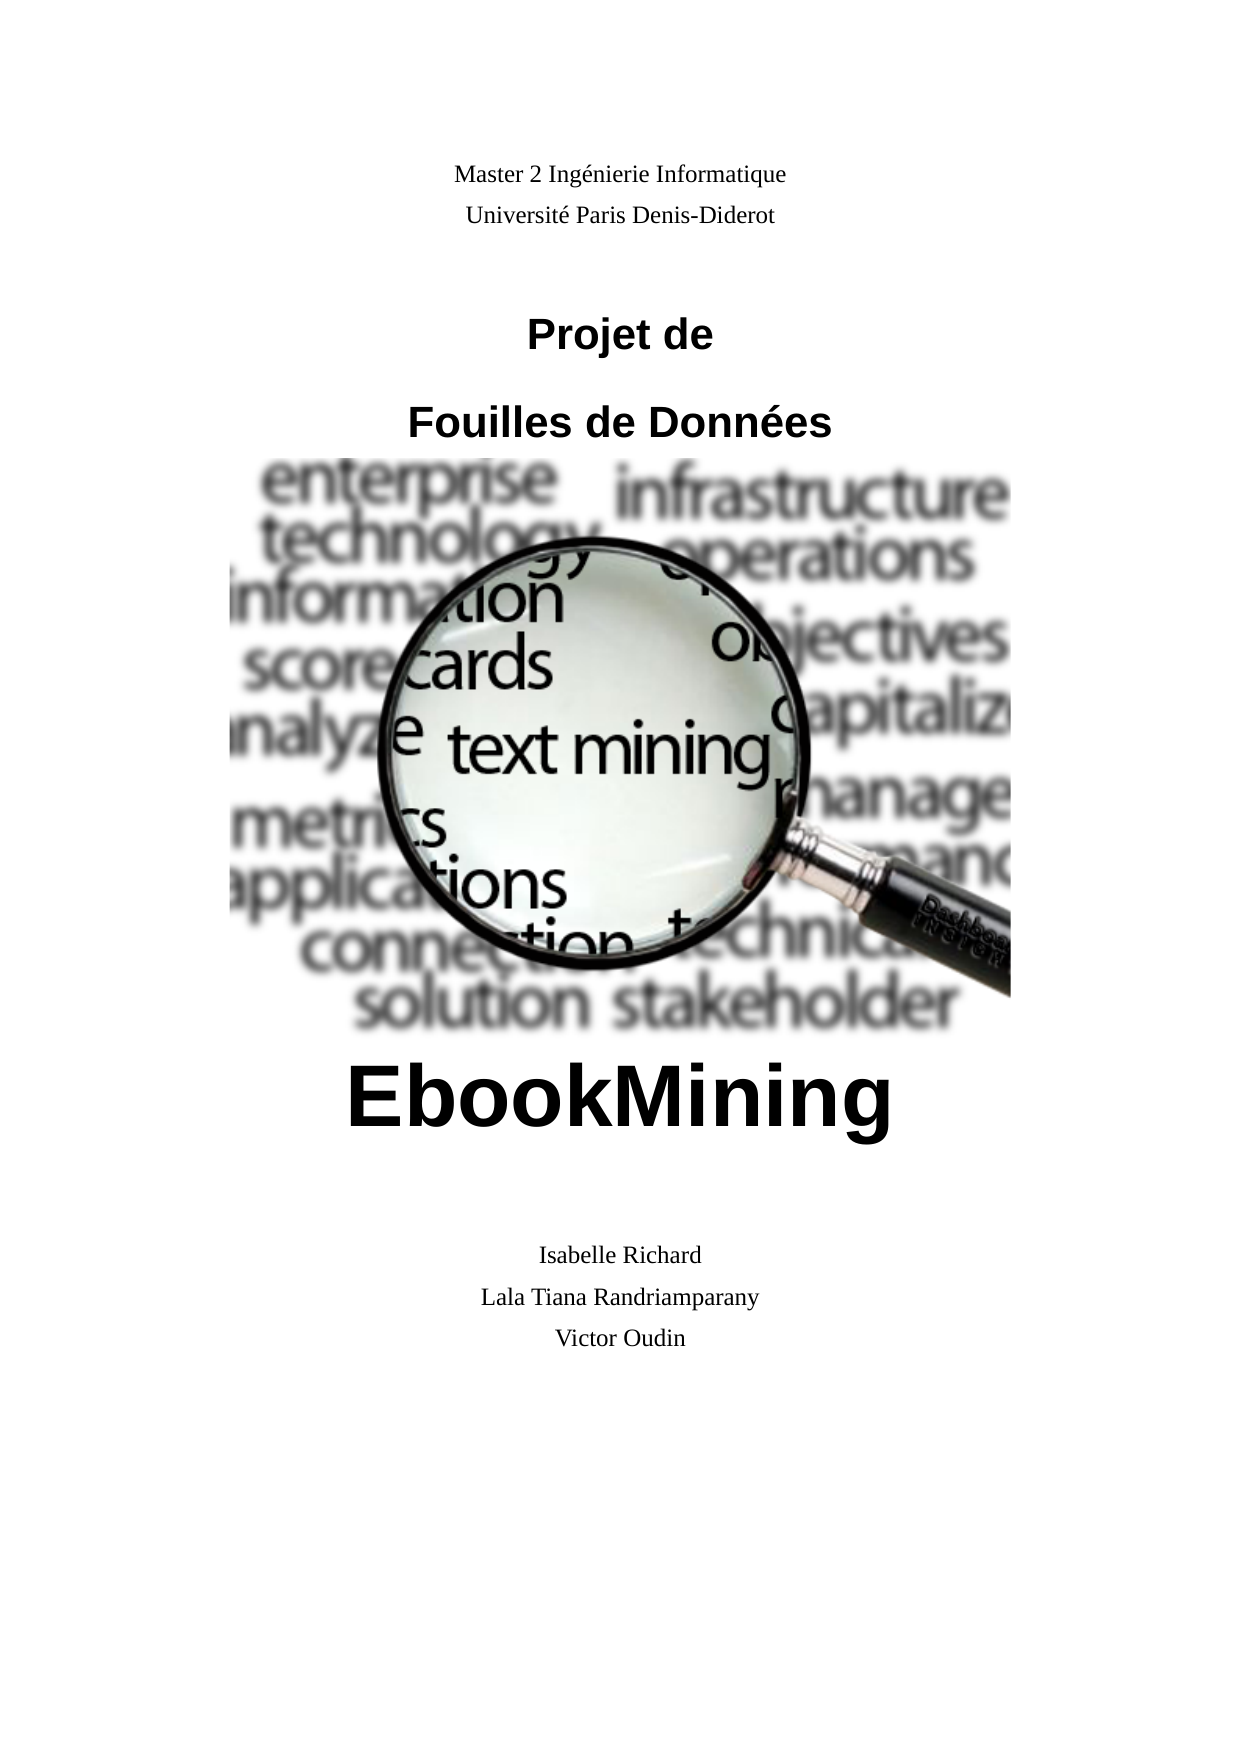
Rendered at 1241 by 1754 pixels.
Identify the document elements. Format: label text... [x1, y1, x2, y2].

text Université Paris Denis-Diderot [118, 201, 1122, 229]
text Isabelle Richard [118, 1240, 1122, 1269]
subtitle EbookMining [118, 484, 1122, 1145]
subtitle Projet de [118, 308, 1122, 358]
text Victor Oudin [118, 1323, 1122, 1352]
picture [229, 458, 1011, 1045]
subtitle Fouilles de Données [118, 396, 1122, 446]
text Lala Tiana Randriamparany [118, 1282, 1122, 1310]
text Master 2 Ingénierie Informatique [118, 159, 1122, 188]
